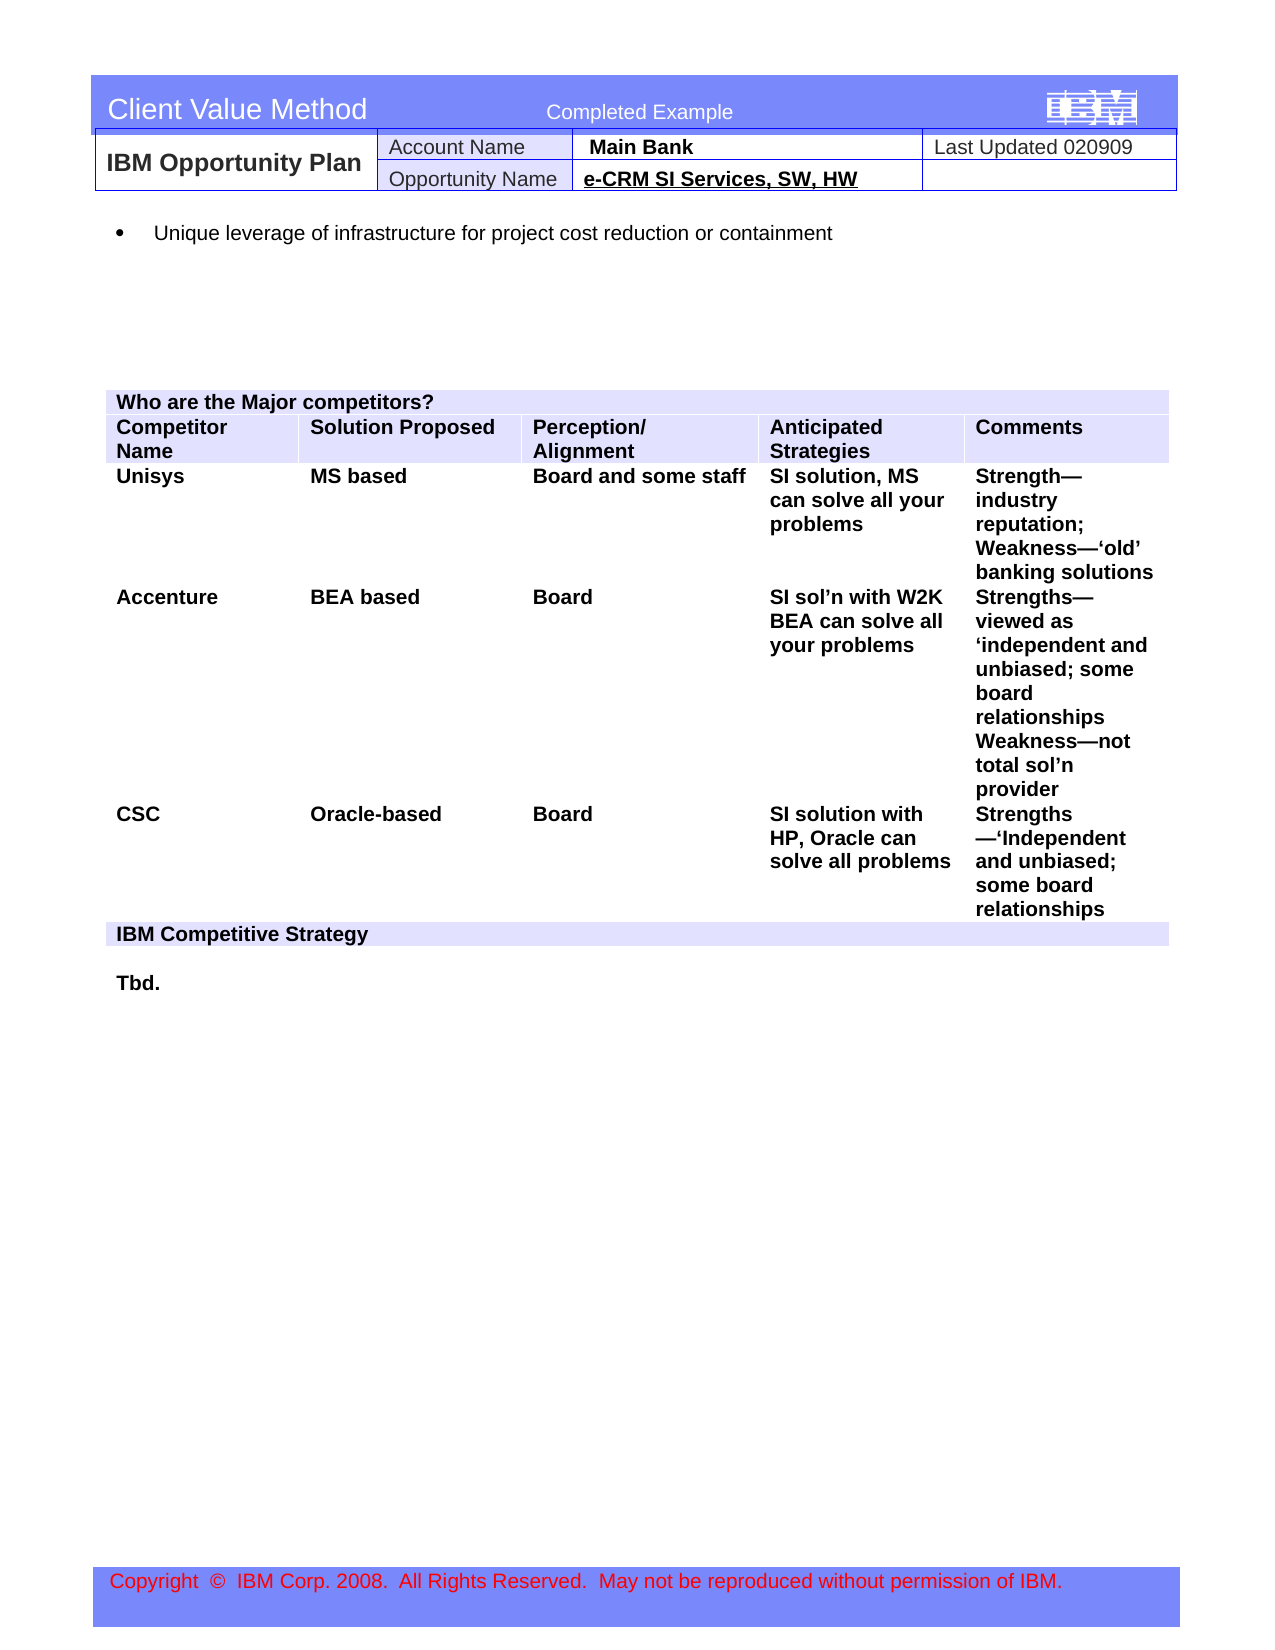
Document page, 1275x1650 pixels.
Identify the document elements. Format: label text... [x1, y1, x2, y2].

table_cell Competitor Name [106, 415, 298, 463]
table_cell SI sol’n with W2K BEA can solve all your problems [759, 585, 964, 800]
table_cell Strengths—‘Independent and unbiased; some board relationships [965, 801, 1169, 921]
table_cell SI solution with HP, Oracle can solve all problems [759, 801, 964, 921]
table_cell Unique leverage of infrastructure for project cost reduction or containment [106, 221, 1169, 389]
table_cell Anticipated Strategies [759, 415, 964, 463]
table_cell Who are the Major competitors? [106, 390, 1169, 414]
table_cell SI solution, MS can solve all your problems [759, 464, 964, 584]
table_cell BEA based [299, 585, 521, 800]
table_cell Unisys [106, 464, 298, 584]
table_cell CSC [106, 801, 298, 921]
table_cell Strengths—viewed as ‘independent and unbiased; some board relationships Weakness—not total sol’n provider [965, 585, 1169, 800]
table_cell Solution Proposed [299, 415, 521, 463]
table_cell IBM Competitive Strategy [106, 922, 1169, 946]
table_cell Perception/Alignment [522, 415, 758, 463]
table_cell Comments [965, 415, 1169, 463]
table_cell Board [522, 801, 758, 921]
table_cell Board [522, 585, 758, 800]
table_cell Tbd. [106, 947, 1169, 1019]
table_cell Oracle-based [299, 801, 521, 921]
table_cell Board and some staff [522, 464, 758, 584]
table_cell Strength—industry reputation; Weakness—‘old’ banking solutions [965, 464, 1169, 584]
table_cell MS based [299, 464, 521, 584]
table_cell Accenture [106, 585, 298, 800]
